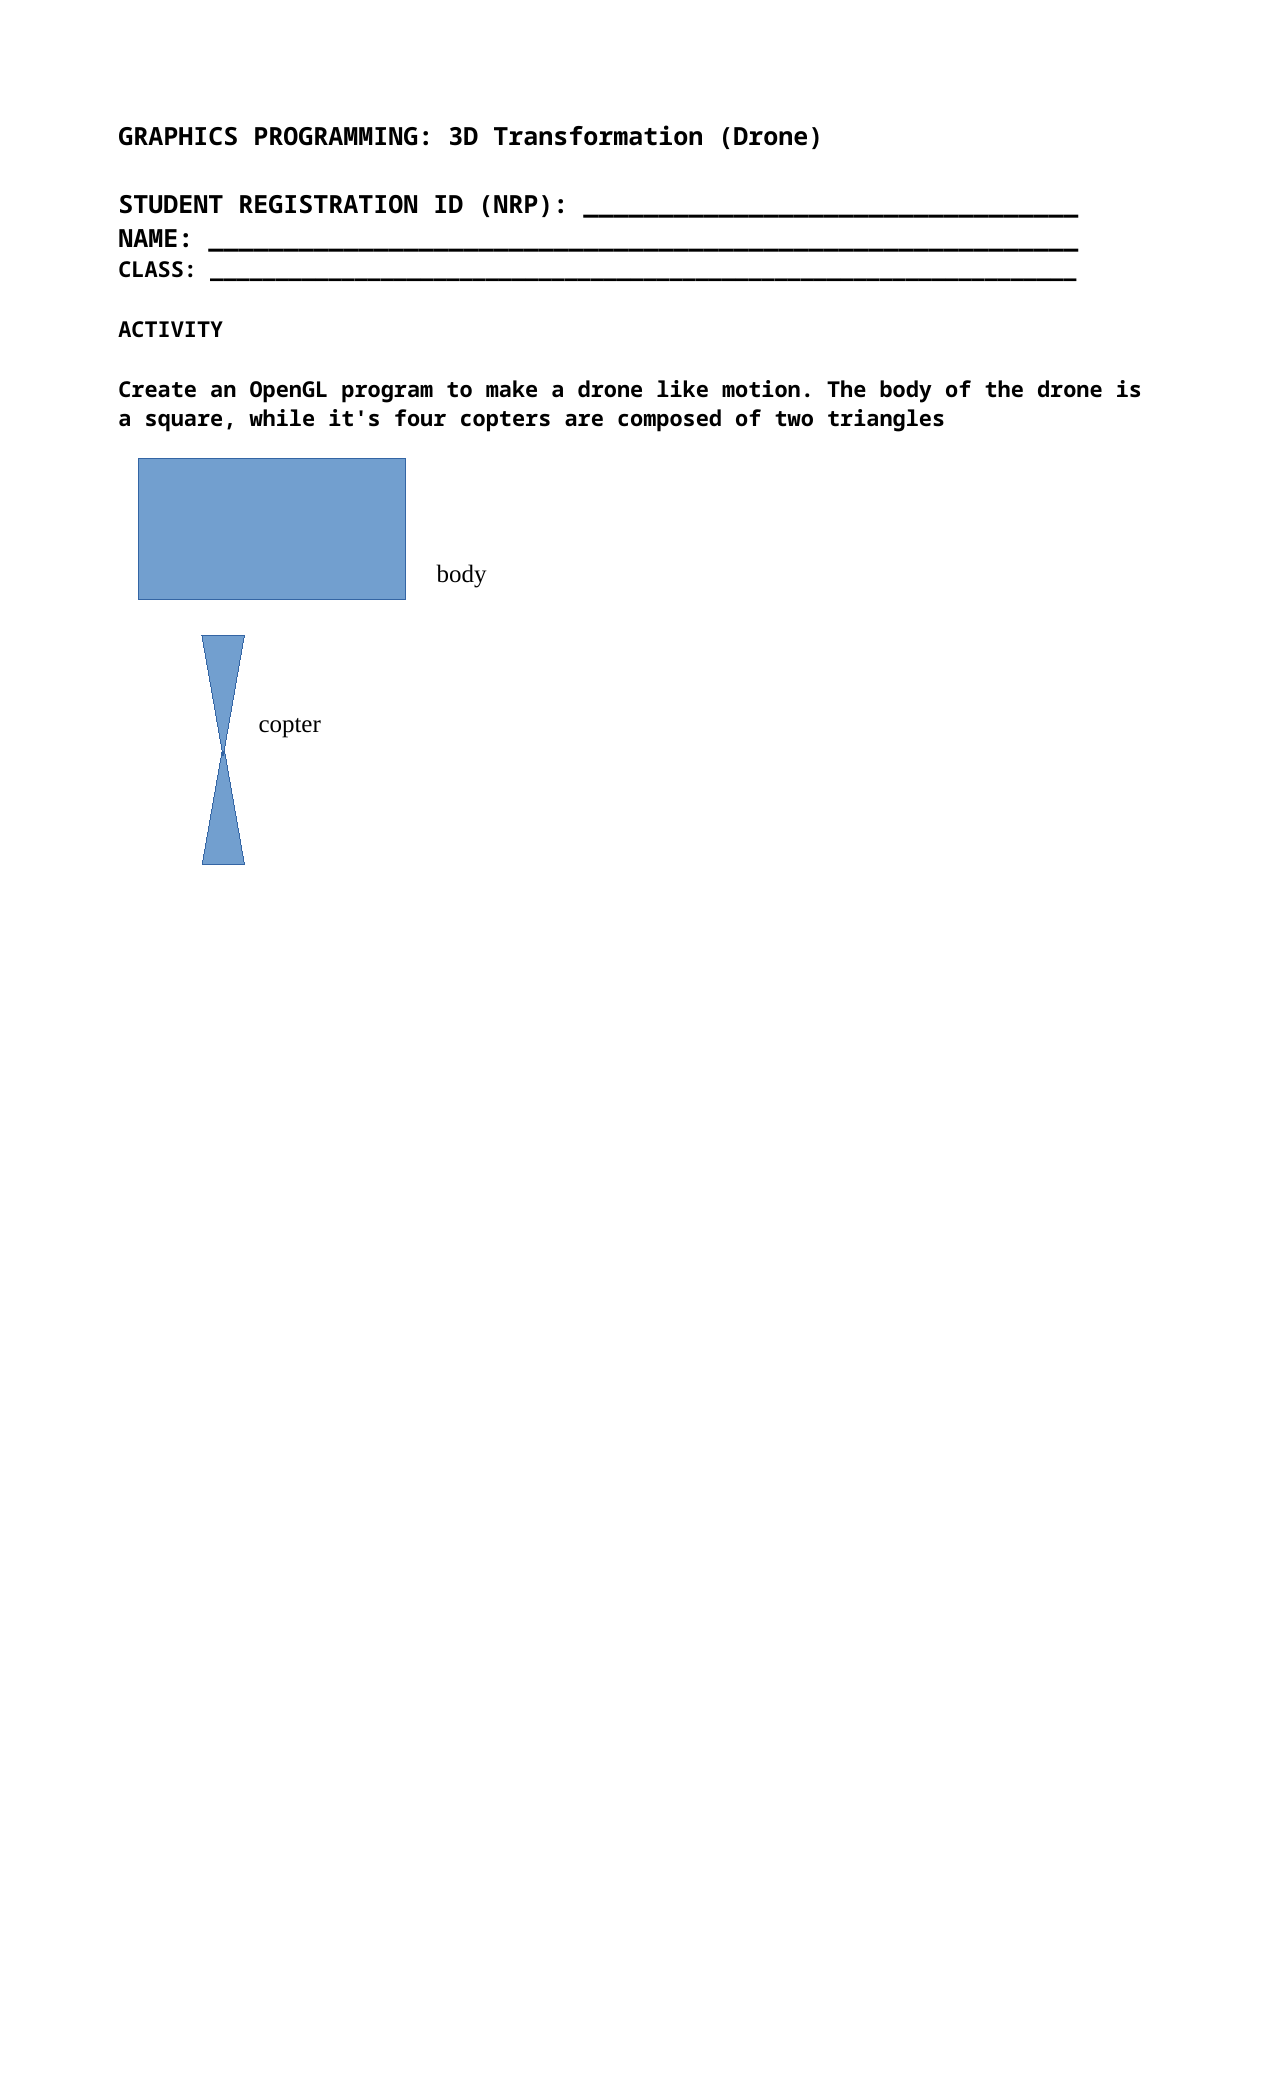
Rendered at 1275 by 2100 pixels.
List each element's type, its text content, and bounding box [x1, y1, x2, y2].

text ACTIVITY [118, 314, 1157, 344]
text NAME: __________________________________________________________ [118, 220, 1157, 254]
text CLASS: __________________________________________________________________ [118, 254, 1157, 284]
text GRAPHICS PROGRAMMING: 3D Transformation (Drone) [118, 118, 1157, 152]
text Create an OpenGL program to make a drone like motion. The body of the drone is a square, while it's four copters are composed of two triangles [118, 373, 1157, 433]
text STUDENT REGISTRATION ID (NRP): _________________________________ [118, 186, 1157, 220]
